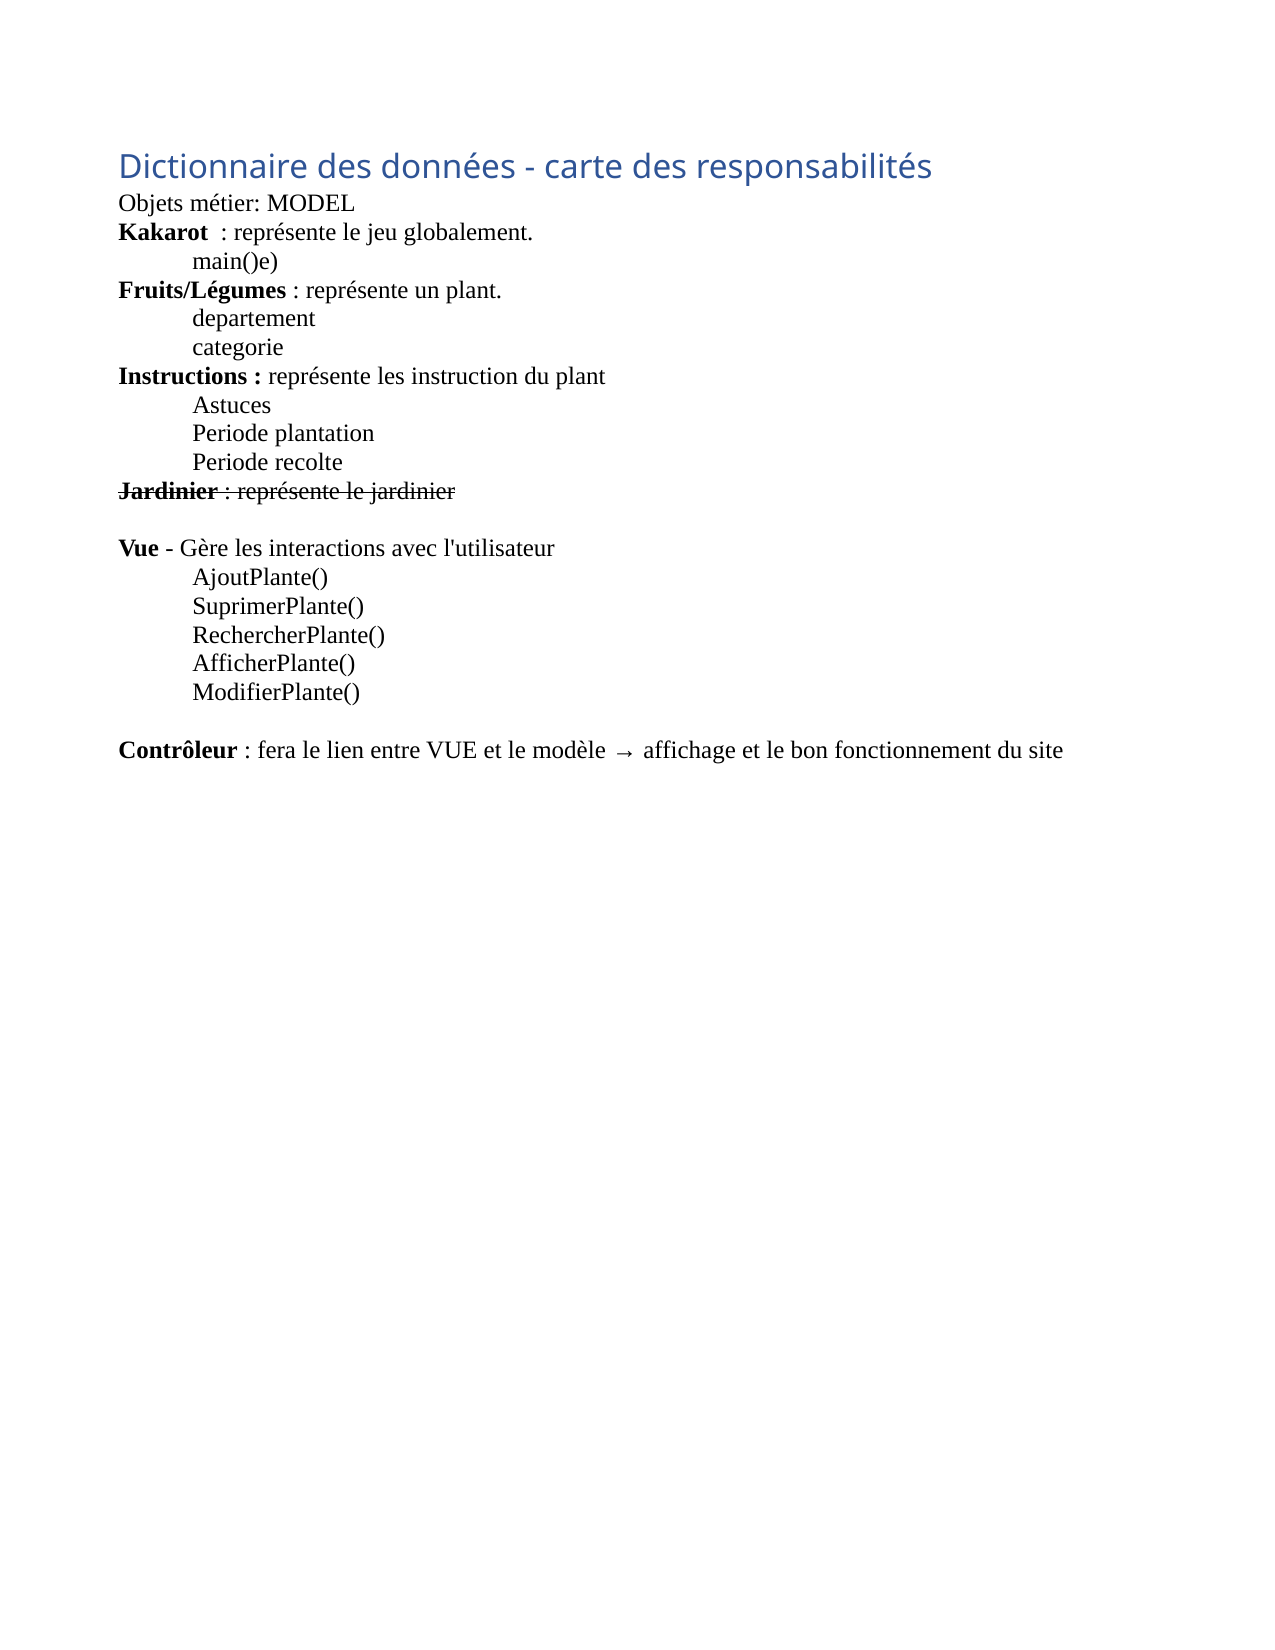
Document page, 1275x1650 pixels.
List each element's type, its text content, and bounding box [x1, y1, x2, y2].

text RechercherPlante() [118, 620, 1157, 648]
text SuprimerPlante() [118, 591, 1157, 620]
text AjoutPlante() [118, 562, 1157, 591]
text AfficherPlante() [118, 648, 1157, 677]
subtitle Dictionnaire des données - carte des responsabilités [118, 143, 1157, 188]
text ModifierPlante() [118, 677, 1157, 706]
text categorie [118, 332, 1157, 361]
text main()e) [118, 246, 1157, 275]
text Jardinier : représente le jardinier [118, 476, 1157, 505]
text Instructions : représente les instruction du plant [118, 361, 1157, 390]
text Periode recolte [118, 447, 1157, 476]
text departement [118, 303, 1157, 332]
text Objets métier: MODEL [118, 188, 1157, 217]
text Contrôleur : fera le lien entre VUE et le modèle → affichage et le bon fonctionnement du site [118, 735, 1157, 763]
text Periode plantation [118, 418, 1157, 447]
text Vue - Gère les interactions avec l'utilisateur [118, 533, 1157, 562]
text Astuces [118, 390, 1157, 418]
text Kakarot : représente le jeu globalement. [118, 217, 1157, 246]
text Fruits/Légumes : représente un plant. [118, 275, 1157, 303]
